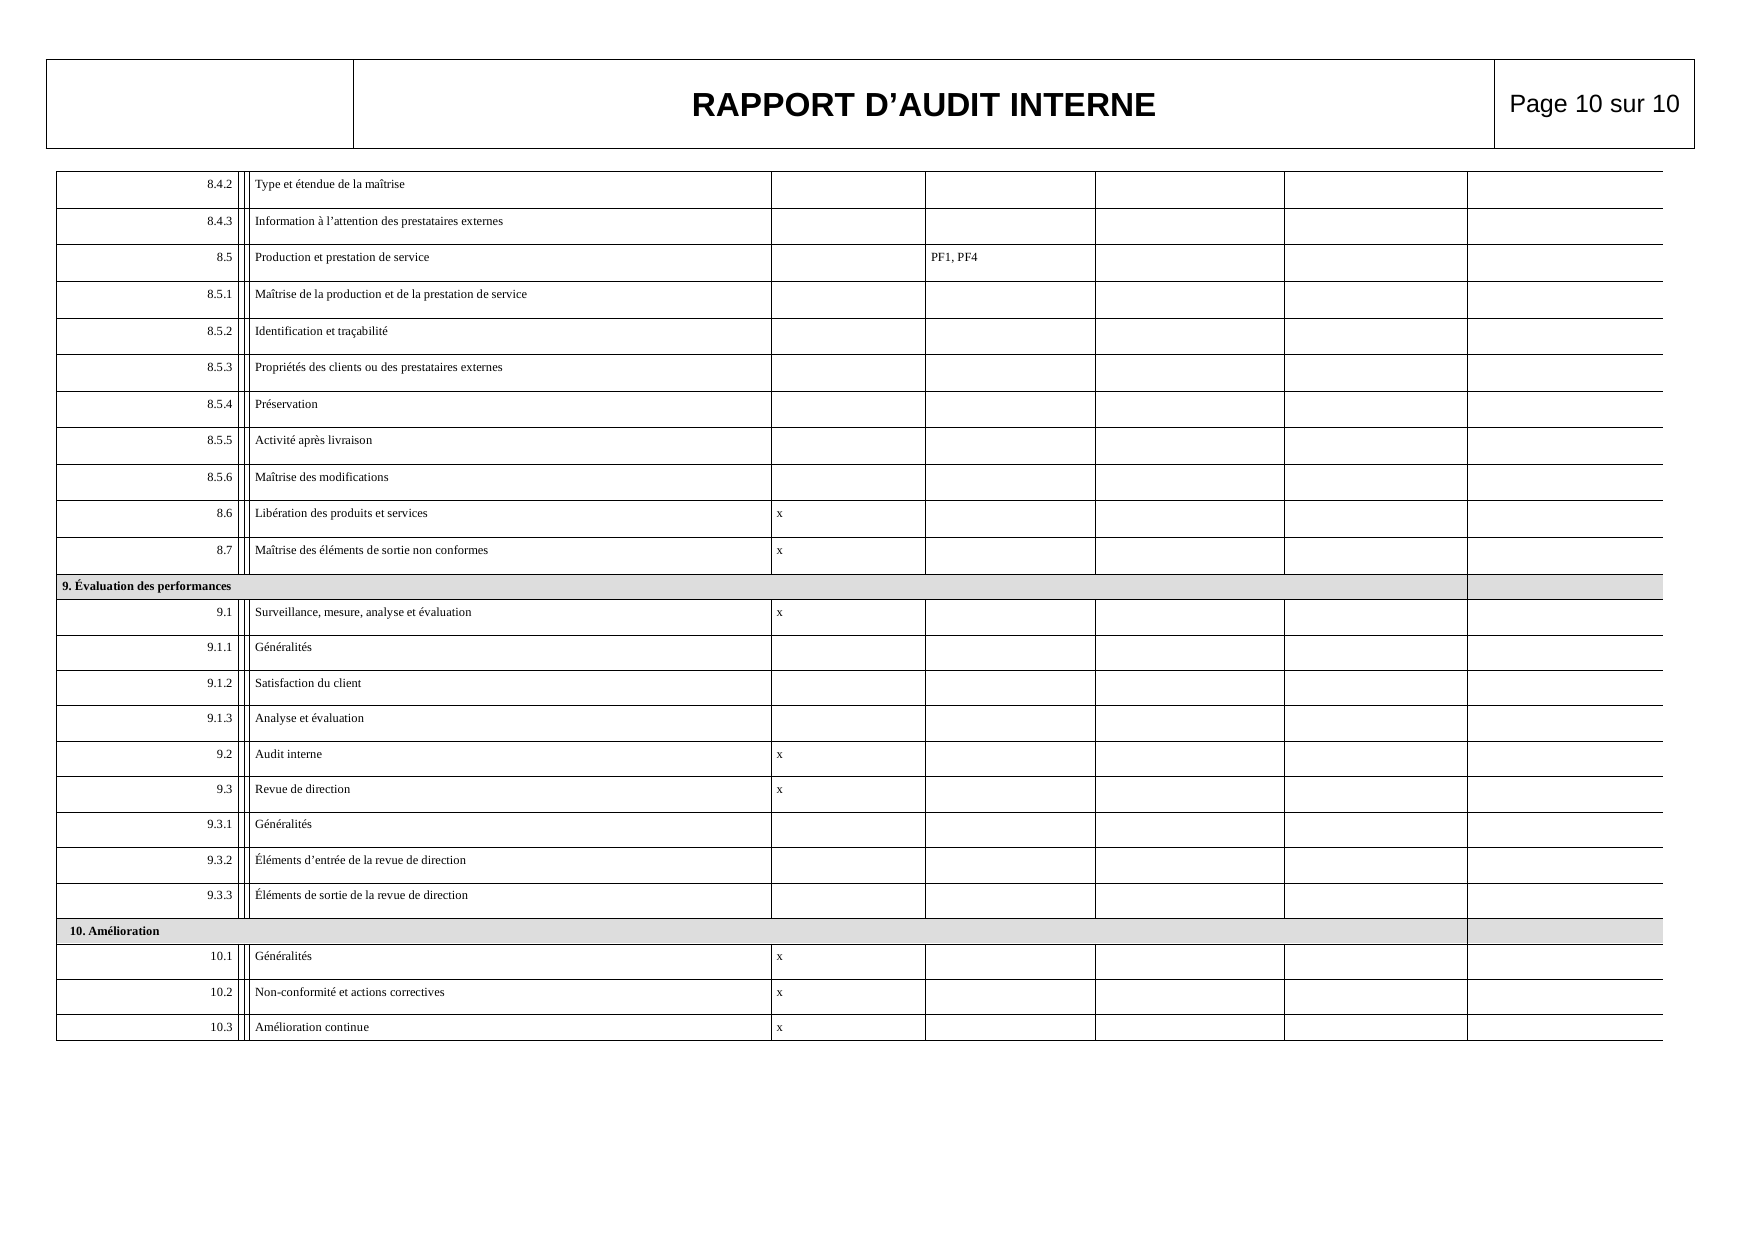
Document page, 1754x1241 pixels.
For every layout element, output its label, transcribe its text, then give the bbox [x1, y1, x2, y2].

table_cell [1096, 848, 1284, 882]
table_cell 9.2 [57, 742, 238, 776]
table_cell 8.5.6 [57, 465, 238, 500]
table_cell [245, 813, 249, 847]
table_cell [772, 319, 925, 354]
table_cell [1096, 706, 1284, 741]
table_cell [1285, 813, 1467, 847]
table_cell [772, 706, 925, 741]
table_cell [772, 282, 925, 317]
table_cell [245, 636, 249, 670]
table_cell [1468, 355, 1663, 391]
table_cell x [772, 777, 925, 812]
table_cell [245, 172, 249, 208]
table_cell [926, 1015, 1095, 1040]
table_cell [1468, 671, 1663, 705]
table_cell Maîtrise des modifications [250, 465, 771, 500]
table_cell 9.3.3 [57, 884, 238, 918]
table_cell [1285, 392, 1467, 427]
table_cell [1468, 172, 1663, 208]
table_cell [772, 465, 925, 500]
table_cell [926, 282, 1095, 317]
table_cell [926, 777, 1095, 812]
table_cell [1285, 465, 1467, 500]
table_cell [926, 813, 1095, 847]
table_cell [245, 428, 249, 464]
table_cell Préservation [250, 392, 771, 427]
table_cell [239, 706, 244, 741]
table_cell [239, 355, 244, 391]
table_cell [1285, 428, 1467, 464]
table_cell 8.4.3 [57, 209, 238, 244]
table_cell [1468, 575, 1663, 599]
table_cell [1285, 742, 1467, 776]
table_cell [239, 980, 244, 1014]
table_cell Généralités [250, 813, 771, 847]
table_cell [1285, 245, 1467, 281]
table_cell [1285, 980, 1467, 1014]
table_cell [245, 848, 249, 882]
table_cell Activité après livraison [250, 428, 771, 464]
table_cell 8.4.2 [57, 172, 238, 208]
table_cell [1285, 848, 1467, 882]
table_cell x [772, 945, 925, 979]
table_cell [1096, 742, 1284, 776]
table_cell [926, 465, 1095, 500]
table_cell Analyse et évaluation [250, 706, 771, 741]
table_cell x [772, 538, 925, 573]
table_cell [926, 209, 1095, 244]
table_cell x [772, 742, 925, 776]
table_cell x [772, 600, 925, 634]
table_cell Non-conformité et actions correctives [250, 980, 771, 1014]
table_cell 9.3.1 [57, 813, 238, 847]
table_cell [926, 742, 1095, 776]
table_cell [926, 355, 1095, 391]
table_cell 8.5.5 [57, 428, 238, 464]
table_cell [772, 848, 925, 882]
table_cell [239, 392, 244, 427]
table_cell 10. Amélioration [57, 919, 1467, 943]
table_cell [1096, 538, 1284, 573]
table_cell [239, 742, 244, 776]
table_cell [772, 355, 925, 391]
table_cell [245, 355, 249, 391]
table_cell [1285, 538, 1467, 573]
table_cell [772, 172, 925, 208]
table_cell [1285, 636, 1467, 670]
table_cell [239, 813, 244, 847]
table_cell [245, 884, 249, 918]
table_cell Revue de direction [250, 777, 771, 812]
table_cell [1468, 538, 1663, 573]
table_cell 9.1.3 [57, 706, 238, 741]
table_cell [239, 884, 244, 918]
table_cell [926, 392, 1095, 427]
table_cell [1285, 777, 1467, 812]
table_cell [1468, 813, 1663, 847]
table_cell [772, 392, 925, 427]
table_cell [245, 392, 249, 427]
table_cell Type et étendue de la maîtrise [250, 172, 771, 208]
table_cell 8.5 [57, 245, 238, 281]
table_cell x [772, 501, 925, 537]
table_cell [239, 1015, 244, 1040]
table_cell 9.1.2 [57, 671, 238, 705]
table_cell [1096, 282, 1284, 317]
table_cell [926, 706, 1095, 741]
table_cell [1096, 600, 1284, 634]
table_cell [1468, 501, 1663, 537]
table_cell [926, 884, 1095, 918]
table_cell [1468, 428, 1663, 464]
table_cell 9.1.1 [57, 636, 238, 670]
table_cell Audit interne [250, 742, 771, 776]
table_cell [1468, 884, 1663, 918]
table_cell [245, 465, 249, 500]
table_cell [1285, 600, 1467, 634]
table_cell [239, 501, 244, 537]
table_cell [245, 671, 249, 705]
table_cell [1468, 636, 1663, 670]
table_cell [245, 209, 249, 244]
table_cell 10.3 [57, 1015, 238, 1040]
table_cell [926, 538, 1095, 573]
table_cell [1096, 245, 1284, 281]
table_cell 10.1 [57, 945, 238, 979]
table_cell [1468, 600, 1663, 634]
table_cell [1096, 355, 1284, 391]
table_cell [239, 848, 244, 882]
table_cell 8.7 [57, 538, 238, 573]
table_cell [1285, 282, 1467, 317]
table_cell [1285, 1015, 1467, 1040]
table_cell [1096, 671, 1284, 705]
table_cell [772, 884, 925, 918]
table_cell [245, 945, 249, 979]
table_cell [1285, 172, 1467, 208]
table_cell [1468, 245, 1663, 281]
table_cell 8.5.1 [57, 282, 238, 317]
table_cell [772, 813, 925, 847]
table_cell [239, 465, 244, 500]
table_cell 8.5.3 [57, 355, 238, 391]
table_cell [245, 245, 249, 281]
table_cell [245, 600, 249, 634]
table_cell Production et prestation de service [250, 245, 771, 281]
table_cell 10.2 [57, 980, 238, 1014]
table_cell [239, 777, 244, 812]
table_cell [1096, 465, 1284, 500]
table_cell [1468, 742, 1663, 776]
table_cell [1096, 501, 1284, 537]
table_cell Éléments de sortie de la revue de direction [250, 884, 771, 918]
table_cell [926, 319, 1095, 354]
table_cell [1468, 919, 1663, 943]
table_cell [1096, 172, 1284, 208]
table_cell 9.1 [57, 600, 238, 634]
table_cell [245, 501, 249, 537]
table_cell x [772, 980, 925, 1014]
table_cell [1096, 980, 1284, 1014]
table_cell [239, 945, 244, 979]
table_cell Surveillance, mesure, analyse et évaluation [250, 600, 771, 634]
table_cell Information à l’attention des prestataires externes [250, 209, 771, 244]
table_cell [772, 428, 925, 464]
table_cell [1285, 355, 1467, 391]
table_cell [1468, 319, 1663, 354]
table_cell [1468, 706, 1663, 741]
table_cell Satisfaction du client [250, 671, 771, 705]
table_cell [239, 636, 244, 670]
table_cell [245, 742, 249, 776]
table_cell [1285, 501, 1467, 537]
table_cell [926, 600, 1095, 634]
table_cell [1096, 945, 1284, 979]
table_cell 9.3.2 [57, 848, 238, 882]
table_cell [926, 945, 1095, 979]
table_cell [239, 428, 244, 464]
table_cell [1468, 392, 1663, 427]
table_cell Maîtrise de la production et de la prestation de service [250, 282, 771, 317]
table_cell 9.3 [57, 777, 238, 812]
table_cell [1285, 671, 1467, 705]
table_cell [772, 209, 925, 244]
table_cell [1468, 282, 1663, 317]
table_cell [1096, 392, 1284, 427]
table_cell [245, 319, 249, 354]
table_cell [239, 538, 244, 573]
table_cell [926, 980, 1095, 1014]
table_cell [1468, 777, 1663, 812]
table_cell [1468, 1015, 1663, 1040]
table_cell Maîtrise des éléments de sortie non conformes [250, 538, 771, 573]
table_cell [1096, 319, 1284, 354]
table_cell [772, 671, 925, 705]
table_cell [239, 245, 244, 281]
table_cell [1096, 209, 1284, 244]
table_cell [772, 636, 925, 670]
table_cell [245, 1015, 249, 1040]
table_cell [926, 501, 1095, 537]
table_cell [1285, 706, 1467, 741]
table_cell PF1, PF4 [926, 245, 1095, 281]
table_cell [1468, 848, 1663, 882]
table_cell [239, 172, 244, 208]
table_cell [1285, 209, 1467, 244]
table_cell [926, 636, 1095, 670]
table_cell [245, 706, 249, 741]
table_cell [245, 980, 249, 1014]
table_cell [1285, 945, 1467, 979]
table_cell [926, 848, 1095, 882]
table_cell [245, 777, 249, 812]
table_cell [1468, 980, 1663, 1014]
table_cell [926, 671, 1095, 705]
table_cell [1468, 209, 1663, 244]
table_cell [1096, 636, 1284, 670]
table_cell 8.5.4 [57, 392, 238, 427]
table_cell Libération des produits et services [250, 501, 771, 537]
table_cell [239, 319, 244, 354]
table_cell Généralités [250, 945, 771, 979]
table_cell [1096, 1015, 1284, 1040]
table_cell [239, 600, 244, 634]
table_cell Généralités [250, 636, 771, 670]
table_cell x [772, 1015, 925, 1040]
table_cell [926, 172, 1095, 208]
table_cell [926, 428, 1095, 464]
table_cell [772, 245, 925, 281]
table_cell [245, 538, 249, 573]
table_cell [1096, 813, 1284, 847]
table_cell [1468, 945, 1663, 979]
table_cell Éléments d’entrée de la revue de direction [250, 848, 771, 882]
table_cell 8.5.2 [57, 319, 238, 354]
table_cell 8.6 [57, 501, 238, 537]
table_cell [1285, 319, 1467, 354]
table_cell [239, 671, 244, 705]
table_cell [1096, 777, 1284, 812]
table_cell Amélioration continue [250, 1015, 771, 1040]
table_cell Propriétés des clients ou des prestataires externes [250, 355, 771, 391]
table_cell [239, 209, 244, 244]
table_cell [1285, 884, 1467, 918]
table_cell Identification et traçabilité [250, 319, 771, 354]
table_cell [1096, 428, 1284, 464]
table_cell 9. Évaluation des performances [57, 575, 1467, 599]
table_cell [239, 282, 244, 317]
table_cell [1096, 884, 1284, 918]
table_cell [1468, 465, 1663, 500]
table_cell [245, 282, 249, 317]
